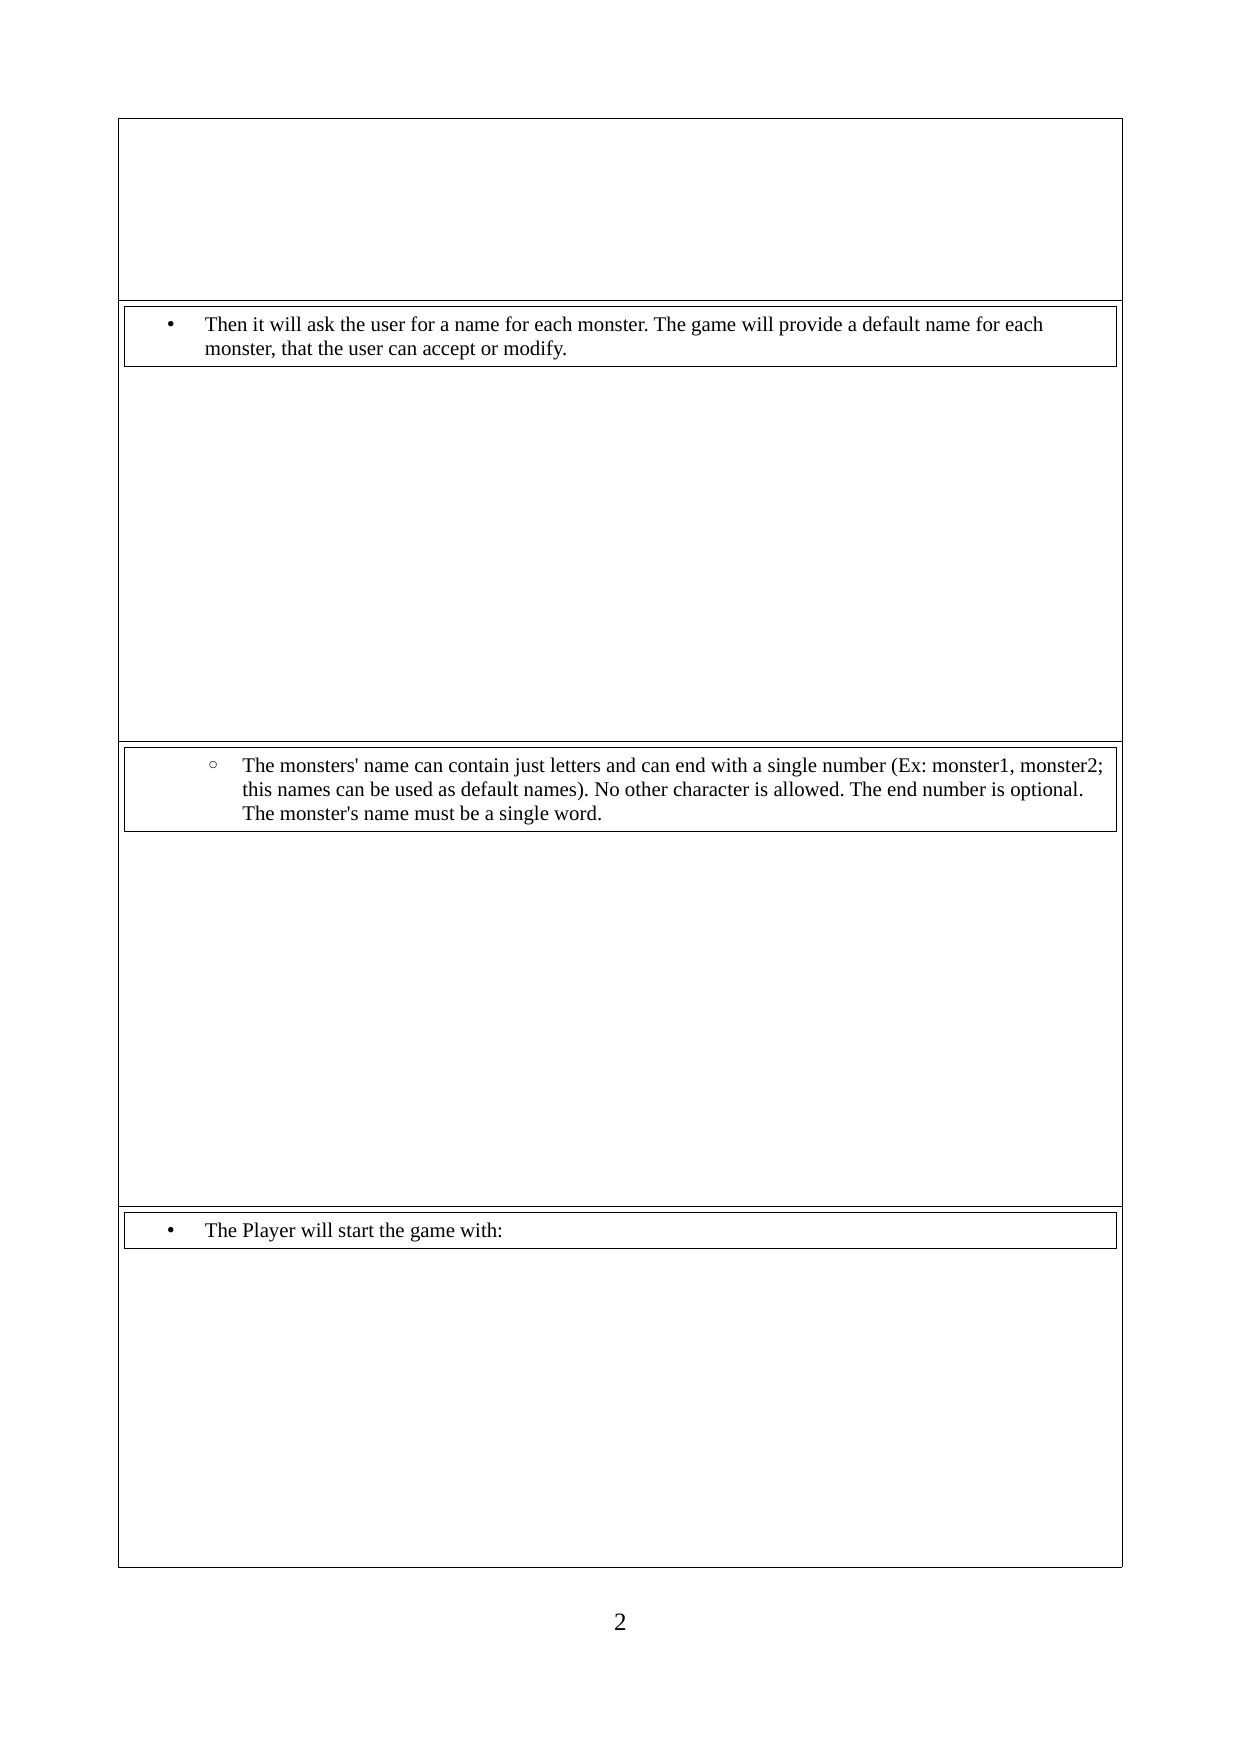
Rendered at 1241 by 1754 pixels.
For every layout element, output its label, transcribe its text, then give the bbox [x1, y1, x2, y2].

table_header The monsters' name can contain just letters and can end with a single number (Ex: monster1, monster2; this names can be used as default names). No other character is allowed. The end number is optional. The monster's name must be a single word. [125, 748, 1116, 831]
table_cell [119, 1207, 1122, 1567]
table_cell [119, 301, 1122, 741]
table_cell [119, 742, 1122, 1206]
table_header The Player will start the game with: [125, 1213, 1116, 1248]
table_cell [119, 119, 1122, 300]
table_header Then it will ask the user for a name for each monster. The game will provide a default name for each monster, that the user can accept or modify. [125, 307, 1116, 366]
